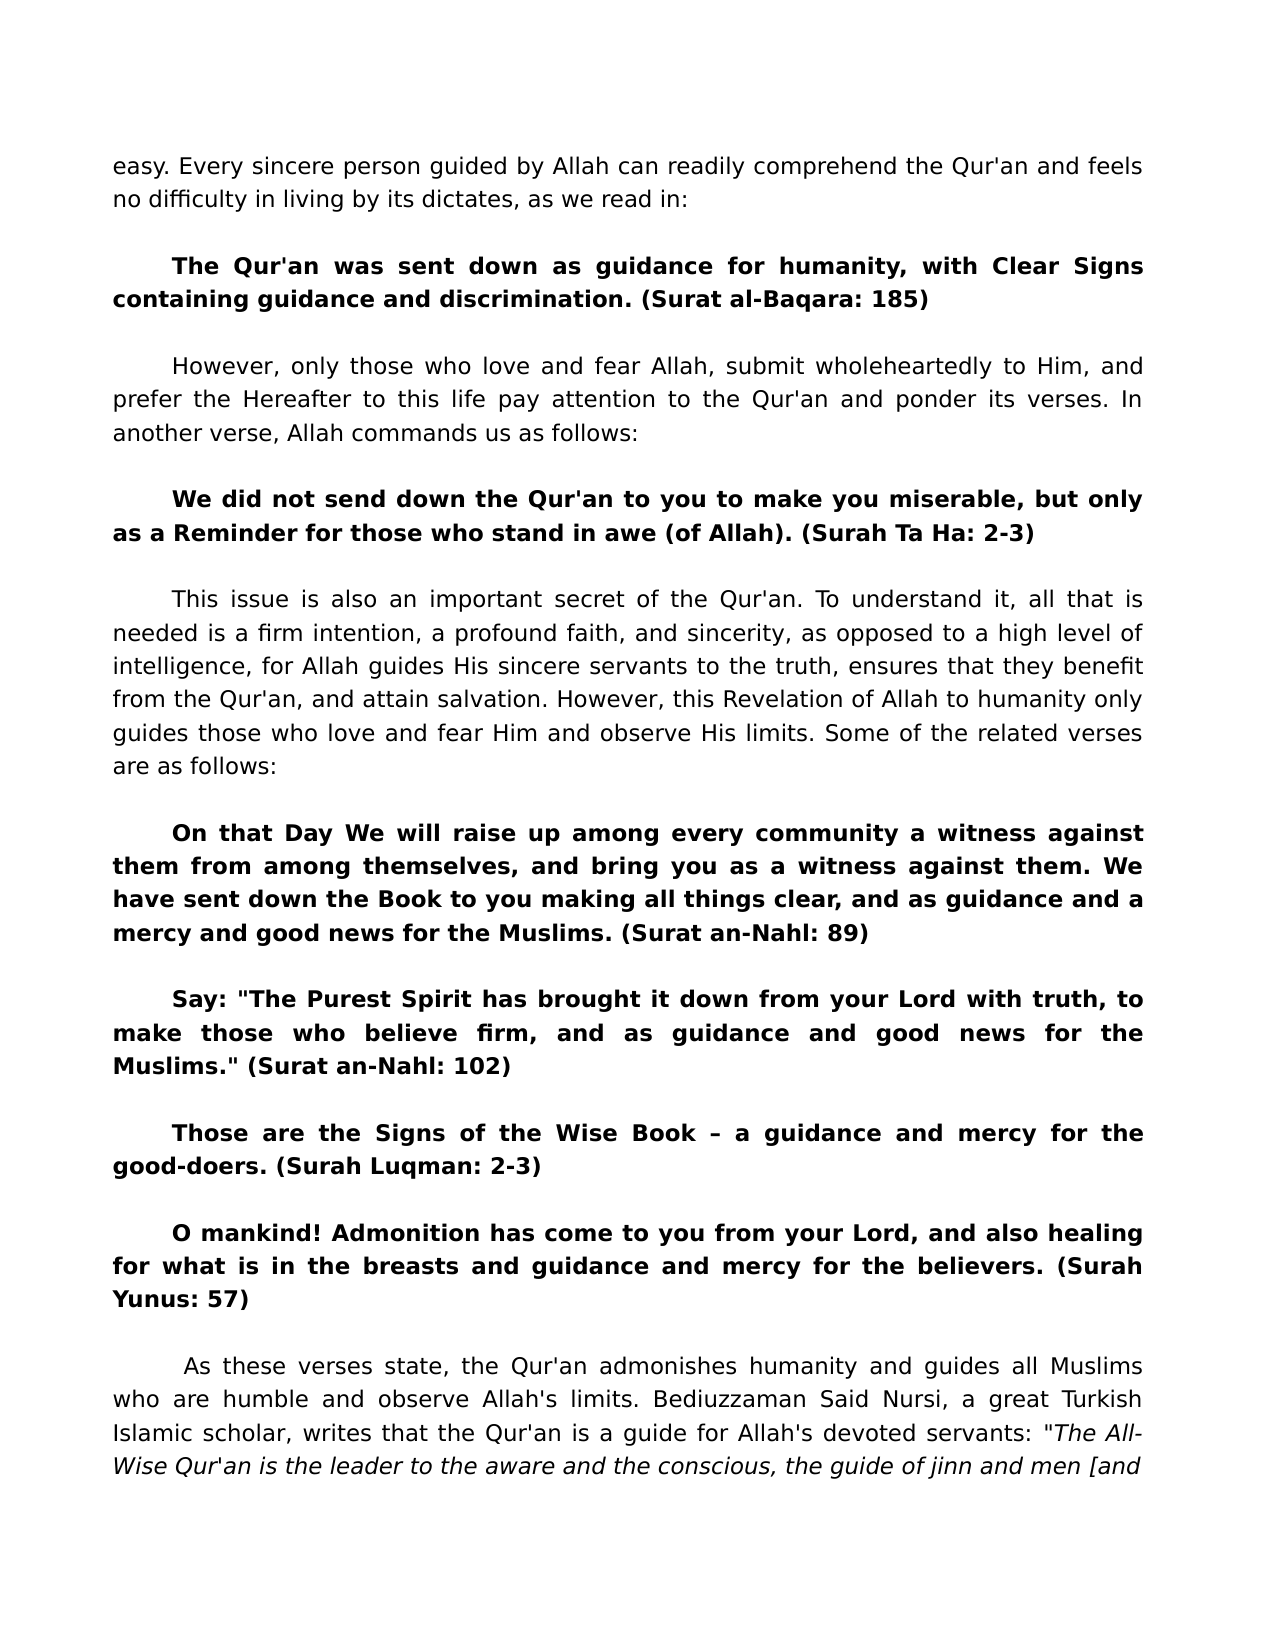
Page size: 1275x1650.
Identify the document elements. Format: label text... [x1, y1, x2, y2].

text On that Day We will raise up among every community a witness against them from among themselves, and bring you as a witness against them. We have sent down the Book to you making all things clear, and as guidance and a mercy and good news for the Muslims. (Surat an-Nahl: 89) [112, 814, 1145, 948]
text However, only those who love and fear Allah, submit wholeheartedly to Him, and prefer the Hereafter to this life pay attention to the Qur'an and ponder its verses. In another verse, Allah commands us as follows: [112, 348, 1145, 448]
text O mankind! Admonition has come to you from your Lord, and also healing for what is in the breasts and guidance and mercy for the believers. (Surah Yunus: 57) [112, 1214, 1145, 1314]
text The Qur'an was sent down as guidance for humanity, with Clear Signs containing guidance and discrimination. (Surat al-Baqara: 185) [112, 248, 1145, 314]
text Say: "The Purest Spirit has brought it down from your Lord with truth, to make those who believe firm, and as guidance and good news for the Muslims." (Surat an-Nahl: 102) [112, 981, 1145, 1081]
text easy. Every sincere person guided by Allah can readily comprehend the Qur'an and feels no difficulty in living by its dictates, as we read in: [112, 148, 1145, 214]
text This issue is also an important secret of the Qur'an. To understand it, all that is needed is a firm intention, a profound faith, and sincerity, as opposed to a high level of intelligence, for Allah guides His sincere servants to the truth, ensures that they benefit from the Qur'an, and attain salvation. However, this Revelation of Allah to humanity only guides those who love and fear Him and observe His limits. Some of the related verses are as follows: [112, 581, 1145, 781]
text As these verses state, the Qur'an admonishes humanity and guides all Muslims who are humble and observe Allah's limits. Bediuzzaman Said Nursi, a great Turkish Islamic scholar, writes that the Qur'an is a guide for Allah's devoted servants: "The All-Wise Qur'an is the leader to the aware and the conscious, the guide of jinn and men [and [112, 1348, 1145, 1481]
text Those are the Signs of the Wise Book – a guidance and mercy for the good-doers. (Surah Luqman: 2-3) [112, 1114, 1145, 1181]
text We did not send down the Qur'an to you to make you miserable, but only as a Reminder for those who stand in awe (of Allah). (Surah Ta Ha: 2-3) [112, 481, 1145, 548]
